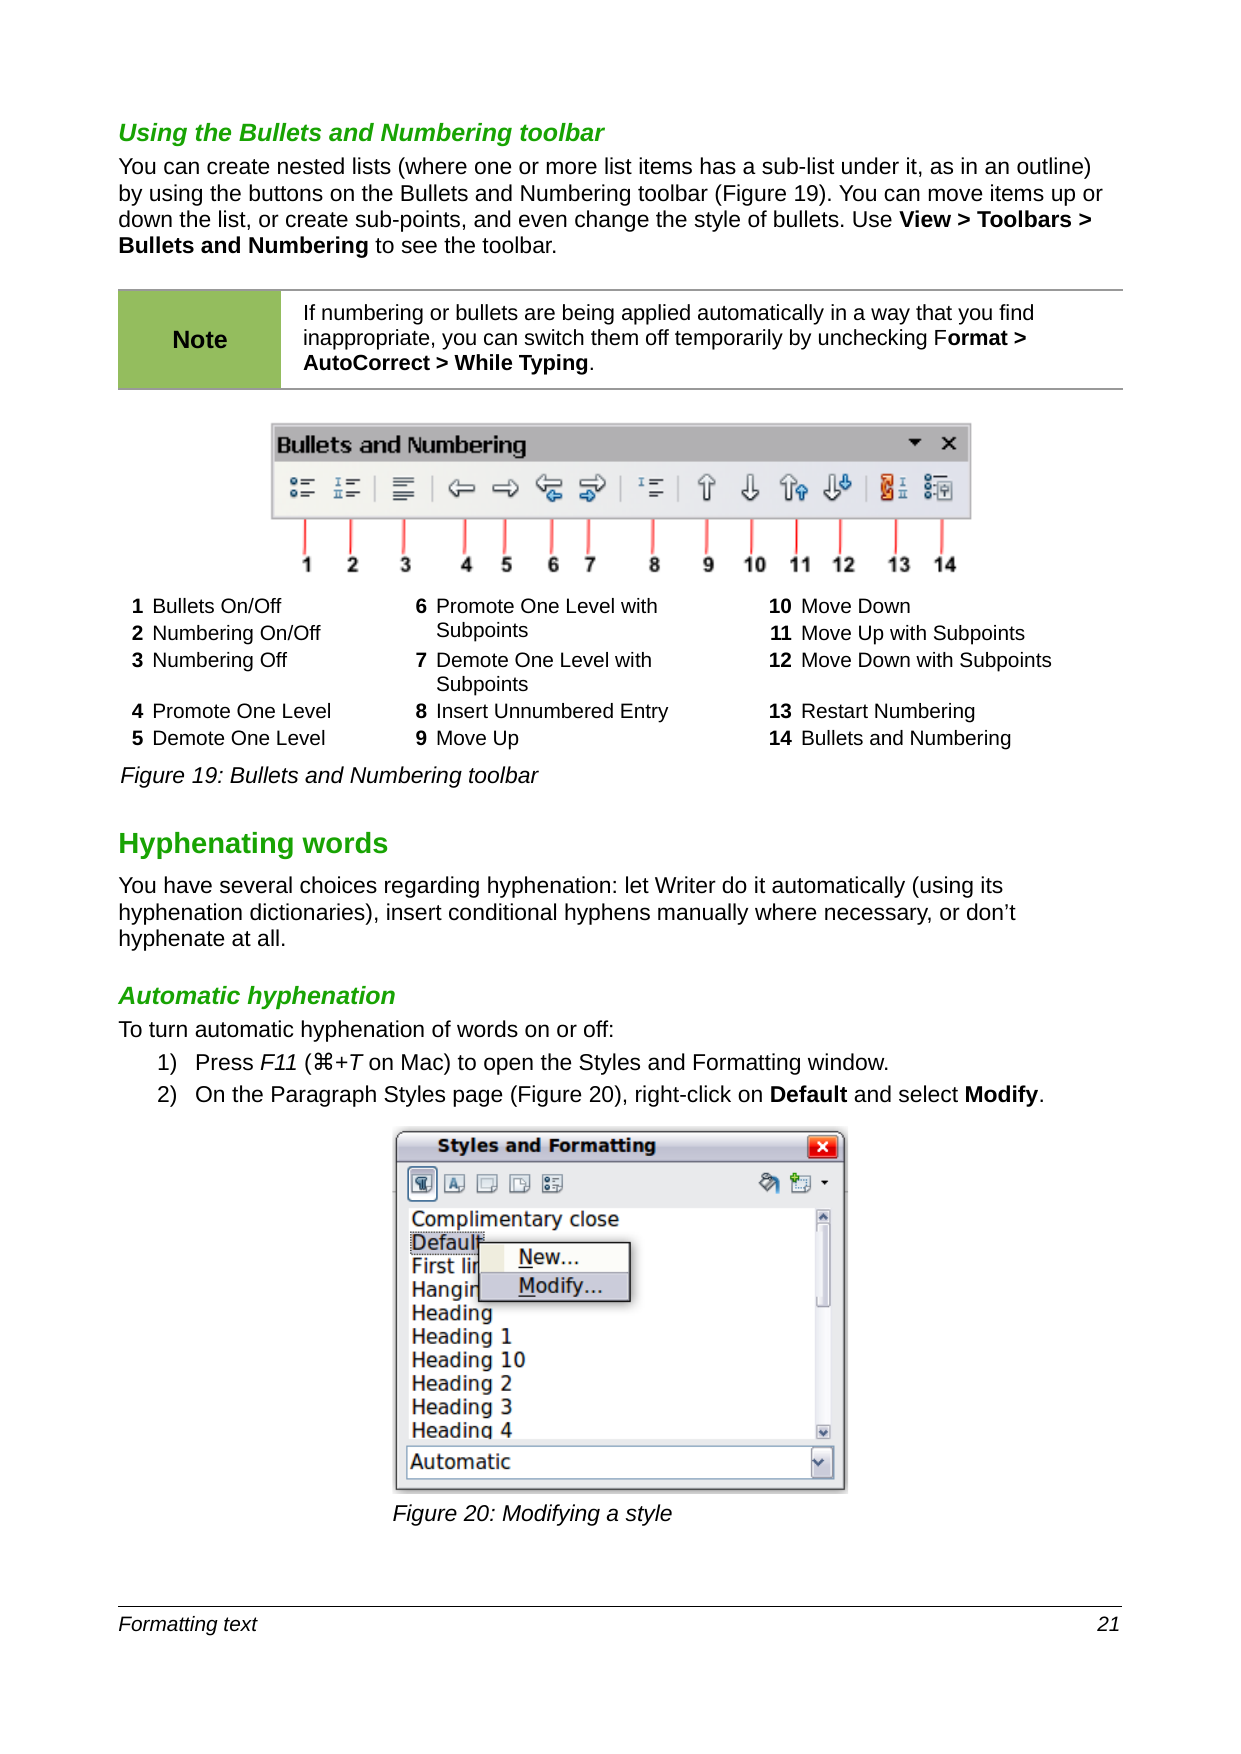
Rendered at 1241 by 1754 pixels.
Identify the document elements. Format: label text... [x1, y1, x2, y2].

text Figure 19: Bullets and Numbering toolbar [120, 762, 1120, 788]
table_header 1 [120, 591, 146, 618]
table_cell 11 [753, 618, 795, 645]
subtitle Using the Bullets and Numbering toolbar [118, 118, 1122, 147]
table_cell 7 [397, 645, 430, 696]
list Press F11 (z+T on Mac) to open the Styles and Formatting window. [177, 1049, 1122, 1075]
table_cell Promote One Level [146, 696, 397, 723]
text You can create nested lists (where one or more list items has a sub-list under it, as in an outline) by using the buttons on the Bullets and Numbering toolbar (Figure 19). You can move items up or down the list, or create sub-points, and even change the style of bullets. Use View > Toolbars > Bullets and Numbering to see the toolbar. [118, 153, 1122, 259]
subtitle Automatic hyphenation [118, 981, 1122, 1009]
list On the Paragraph Styles page (Figure 20), right-click on Default and select Modify. [177, 1081, 1122, 1108]
table_header Bullets On/Off [146, 591, 397, 618]
table_cell Restart Numbering [795, 696, 1120, 723]
picture [268, 420, 972, 579]
table_header Note [118, 291, 281, 388]
table_cell Move Up [430, 723, 752, 750]
table_cell Move Up with Subpoints [795, 618, 1120, 645]
table_cell 3 [120, 645, 146, 696]
table_cell Numbering Off [146, 645, 397, 696]
list To turn automatic hyphenation of words on or off: [118, 1016, 1122, 1042]
table_cell Demote One Level [146, 723, 397, 750]
table_cell 2 [120, 618, 146, 645]
list You have several choices regarding hyphenation: let Writer do it automatically (using its hyphenation dictionaries), insert conditional hyphens manually where necessary, or don’t hyphenate at all. [118, 872, 1122, 951]
table_header 10 [753, 591, 795, 618]
picture [392, 1126, 849, 1494]
table_header Move Down [795, 591, 1120, 618]
table_cell Bullets and Numbering [795, 723, 1120, 750]
table_cell Demote One Level with Subpoints [430, 645, 752, 696]
table_cell 14 [753, 723, 795, 750]
table_header If numbering or bullets are being applied automatically in a way that you find inappropriate, you can switch them off temporarily by unchecking Format > AutoCorrect > While Typing. [281, 291, 1122, 388]
table_cell 5 [120, 723, 146, 750]
table_cell 8 [397, 696, 430, 723]
table_cell Move Down with Subpoints [795, 645, 1120, 696]
subtitle Hyphenating words [118, 826, 1122, 860]
table_cell Numbering On/Off [146, 618, 397, 645]
table_header 6 [397, 591, 430, 645]
table_cell Insert Unnumbered Entry [430, 696, 752, 723]
table_cell 4 [120, 696, 146, 723]
text Figure 20: Modifying a style [392, 1500, 848, 1527]
table_cell 13 [753, 696, 795, 723]
table_header Promote One Level with Subpoints [430, 591, 752, 645]
table_cell 12 [753, 645, 795, 696]
table_cell 9 [397, 723, 430, 750]
